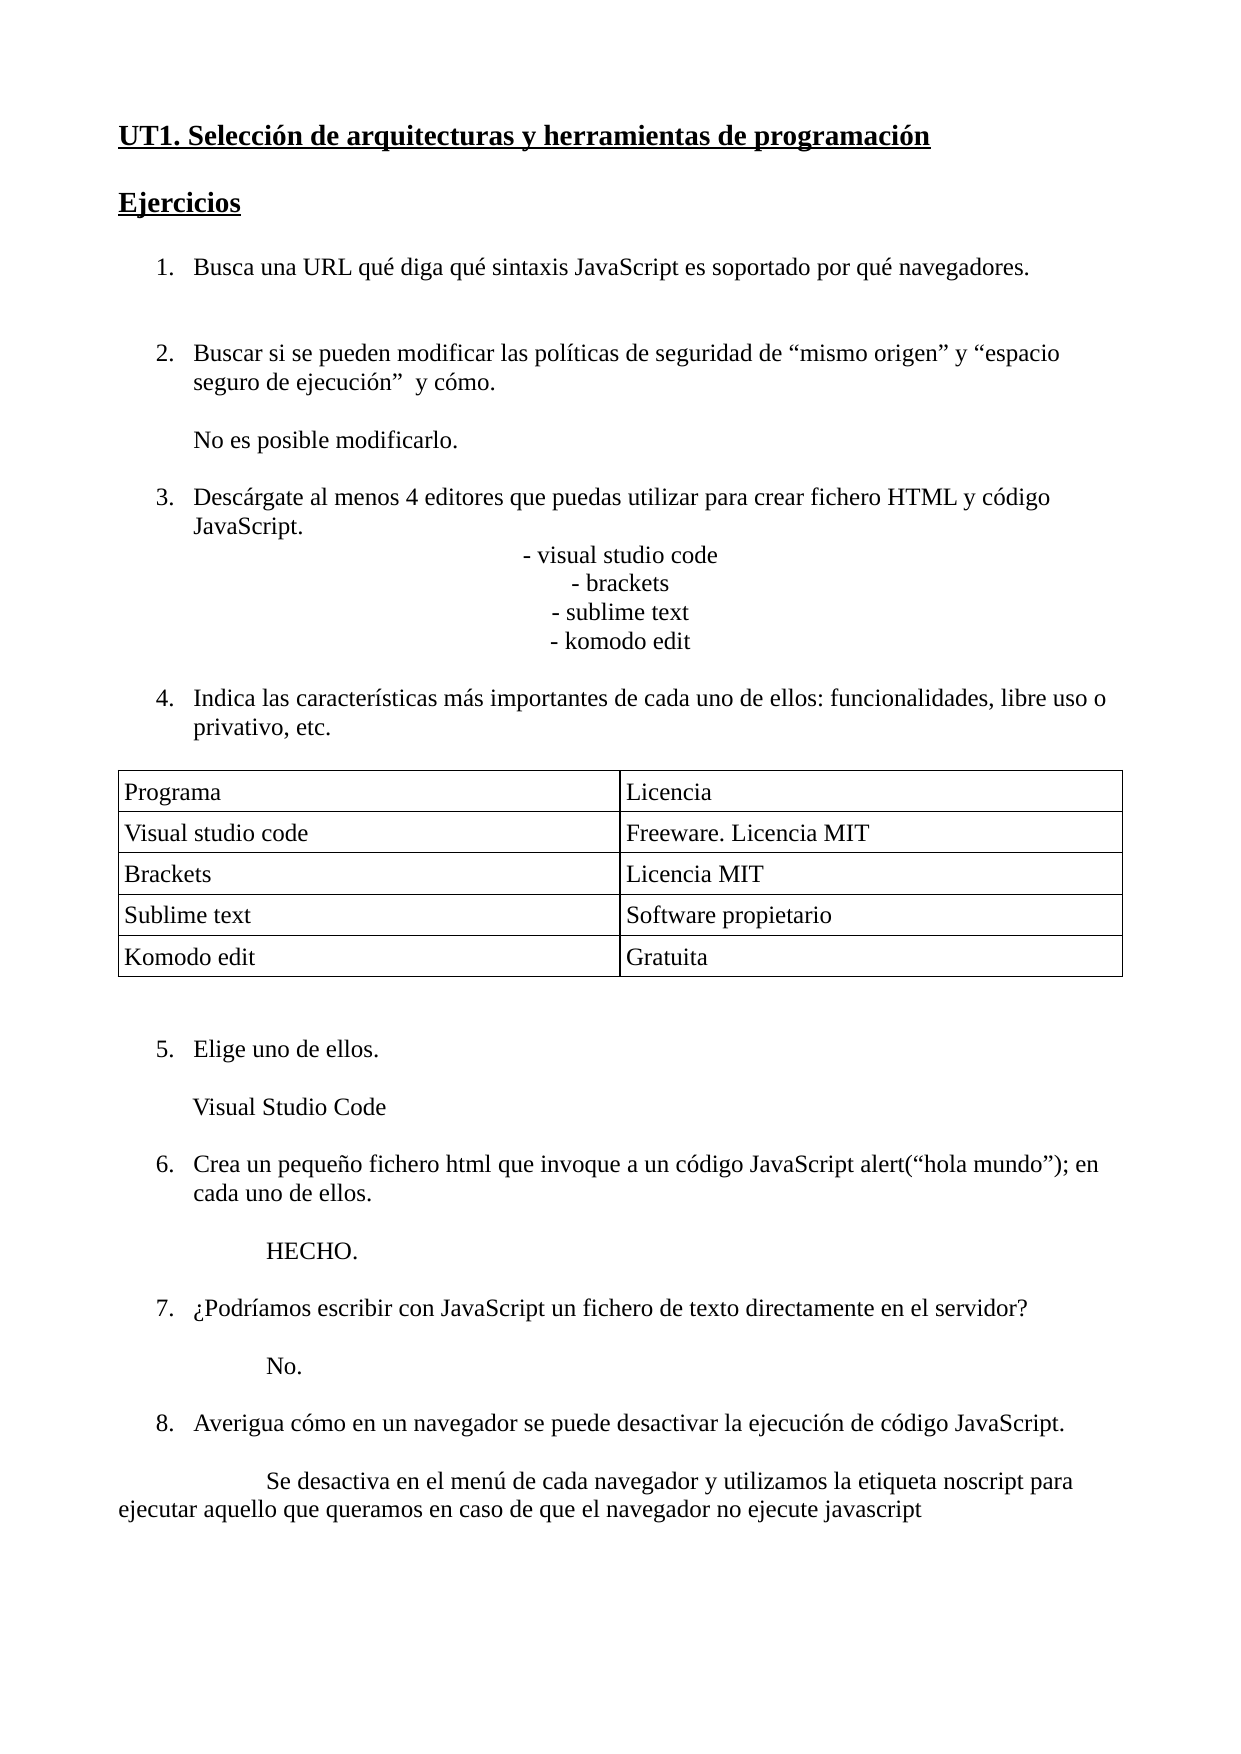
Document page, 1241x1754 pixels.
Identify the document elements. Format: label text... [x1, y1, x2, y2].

list Crea un pequeño fichero html que invoque a un código JavaScript alert(“hola mundo”); en cada uno de ellos. [156, 1149, 1122, 1207]
table_cell Licencia MIT [621, 853, 1122, 893]
table_cell Sublime text [119, 895, 619, 935]
table_cell Gratuita [621, 936, 1122, 976]
text HECHO. [193, 1236, 1122, 1264]
list Buscar si se pueden modificar las políticas de seguridad de “mismo origen” y “espacio seguro de ejecución” y cómo. [156, 338, 1122, 396]
list Elige uno de ellos. [156, 1034, 1122, 1063]
table_cell Komodo edit [119, 936, 619, 976]
text No. [118, 1351, 1122, 1379]
text Se desactiva en el menú de cada navegador y utilizamos la etiqueta noscript para ejecutar aquello que queramos en caso de que el navegador no ejecute javascript [118, 1466, 1122, 1523]
list Indica las características más importantes de cada uno de ellos: funcionalidades, libre uso o privativo, etc. [156, 683, 1122, 741]
text UT1. Selección de arquitecturas y herramientas de programación [118, 118, 1122, 152]
table_cell Freeware. Licencia MIT [621, 812, 1122, 852]
text - brackets [118, 568, 1122, 597]
text Visual Studio Code [118, 1092, 1122, 1121]
list ¿Podríamos escribir con JavaScript un fichero de texto directamente en el servidor? [156, 1293, 1122, 1322]
table_cell Software propietario [621, 895, 1122, 935]
list Busca una URL qué diga qué sintaxis JavaScript es soportado por qué navegadores. [156, 252, 1122, 281]
text No es posible modificarlo. [193, 425, 1122, 453]
list Descárgate al menos 4 editores que puedas utilizar para crear fichero HTML y código JavaScript. [156, 482, 1122, 540]
table_header Licencia [621, 771, 1122, 811]
table_cell Brackets [119, 853, 619, 893]
text - visual studio code [118, 540, 1122, 568]
text Ejercicios [118, 185, 1122, 219]
table_cell Visual studio code [119, 812, 619, 852]
text - komodo edit [118, 626, 1122, 655]
text - sublime text [118, 597, 1122, 626]
table_header Programa [119, 771, 619, 811]
list Averigua cómo en un navegador se puede desactivar la ejecución de código JavaScript. [156, 1408, 1122, 1437]
